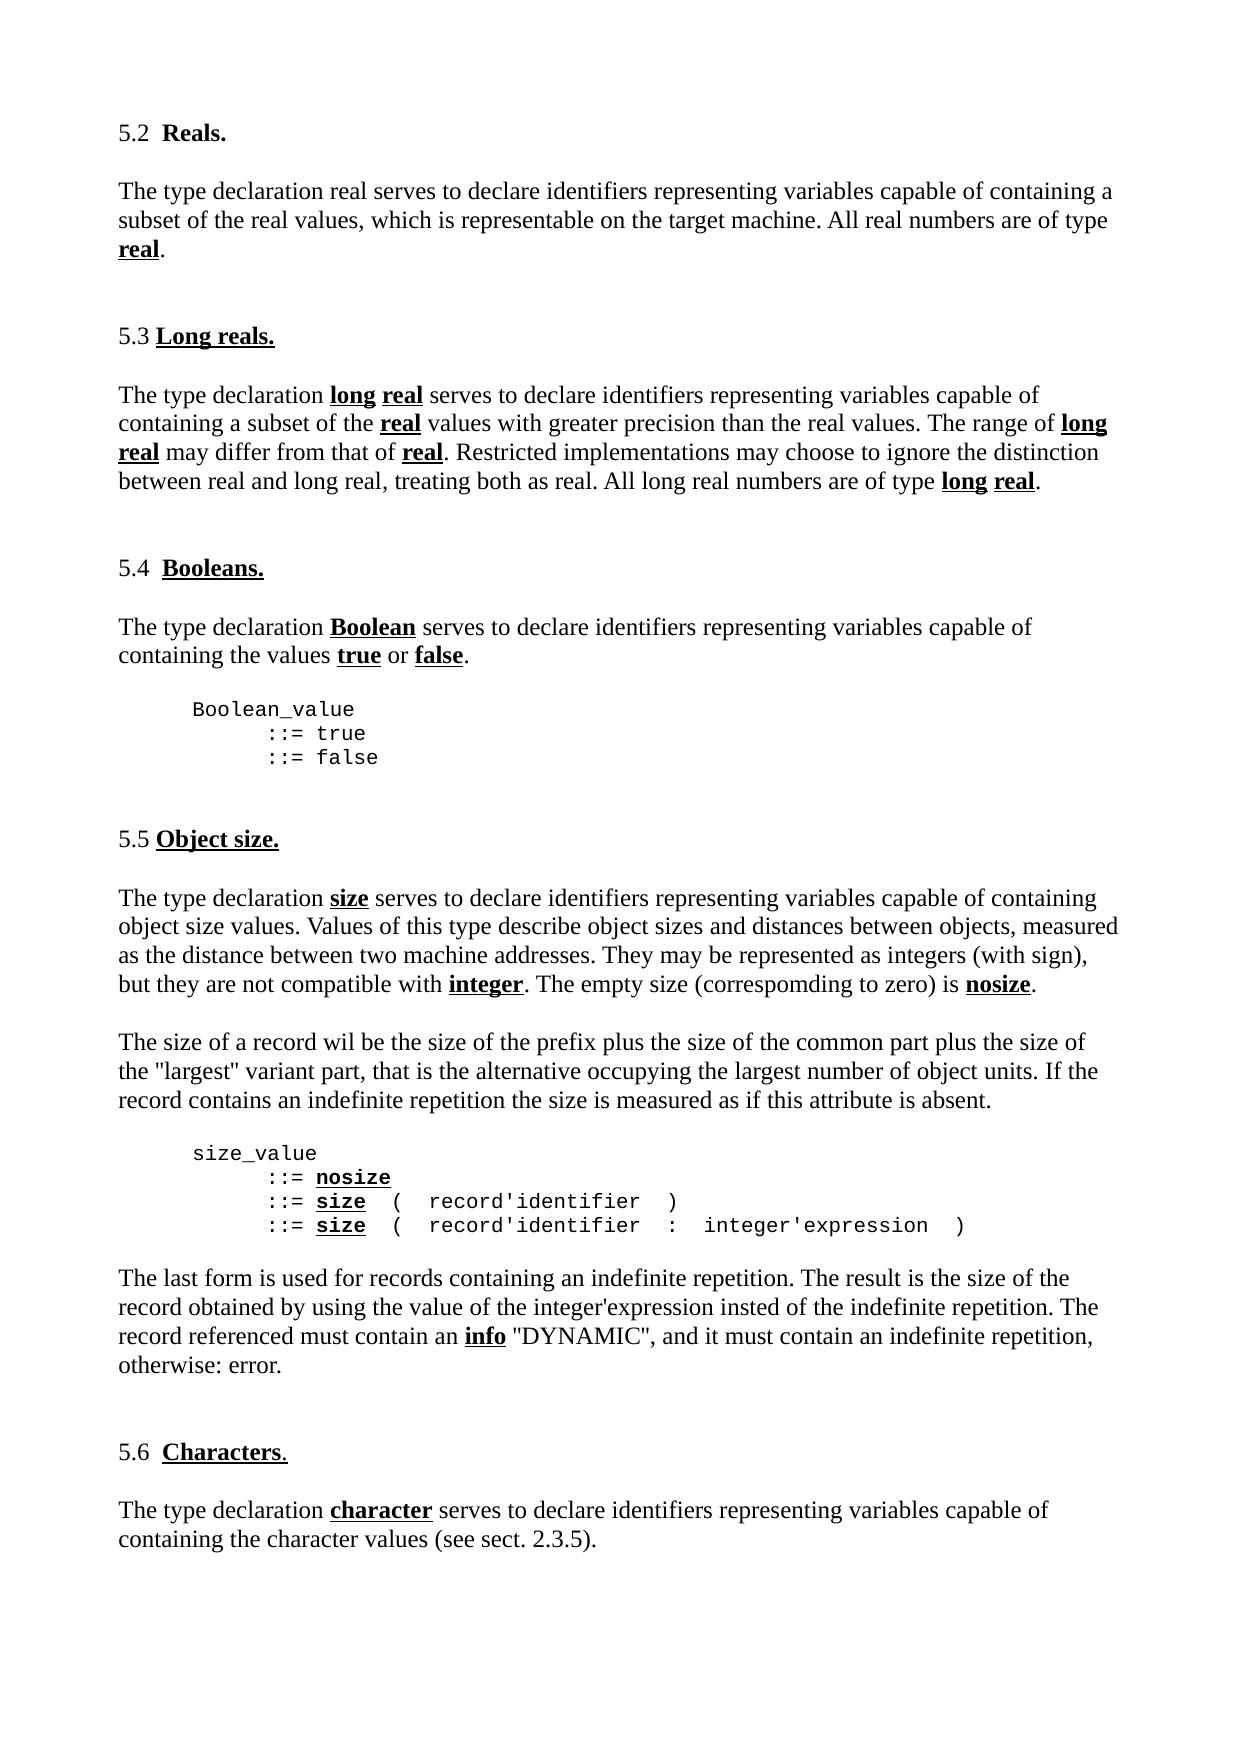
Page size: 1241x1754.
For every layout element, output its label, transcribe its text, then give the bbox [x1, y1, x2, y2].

text size_value [118, 1143, 1122, 1167]
text ::= size ( record'identifier : integer'expression ) [118, 1215, 1122, 1239]
text 5.2 Reals. [118, 118, 1122, 147]
text Boolean_value [118, 699, 1122, 723]
text The type declaration character serves to declare identifiers representing variables capable of containing the character values (see sect. 2.3.5). [118, 1496, 1122, 1553]
text The type declaration long real serves to declare identifiers representing variables capable of containing a subset of the real values with greater precision than the real values. The range of long real may differ from that of real. Restricted implementations may choose to ignore the distinction between real and long real, treating both as real. All long real numbers are of type long real. [118, 380, 1122, 495]
text ::= size ( record'identifier ) [118, 1191, 1122, 1215]
text ::= nosize [118, 1167, 1122, 1191]
text The size of a record wil be the size of the prefix plus the size of the common part plus the size of the ''largest'' variant part, that is the alternative occupying the largest number of object units. If the record contains an indefinite repetition the size is measured as if this attribute is absent. [118, 1027, 1122, 1113]
text 5.3 Long reals. [118, 321, 1122, 350]
text 5.5 Object size. [118, 824, 1122, 853]
text The last form is used for records containing an indefinite repetition. The result is the size of the record obtained by using the value of the integer'expression insted of the indefinite repetition. The record referenced must contain an info ''DYNAMIC'', and it must contain an indefinite repetition, otherwise: error. [118, 1263, 1122, 1378]
text The type declaration size serves to declare identifiers representing variables capable of containing object size values. Values of this type describe object sizes and distances between objects, measured as the distance between two machine addresses. They may be represented as integers (with sign), but they are not compatible with integer. The empty size (correspomding to zero) is nosize. [118, 883, 1122, 998]
text 5.6 Characters. [118, 1437, 1122, 1466]
text ::= true [118, 723, 1122, 747]
text The type declaration Boolean serves to declare identifiers representing variables capable of containing the values true or false. [118, 612, 1122, 669]
text 5.4 Booleans. [118, 553, 1122, 582]
text ::= false [118, 747, 1122, 771]
text The type declaration real serves to declare identifiers representing variables capable of containing a subset of the real values, which is representable on the target machine. All real numbers are of type real. [118, 176, 1122, 263]
